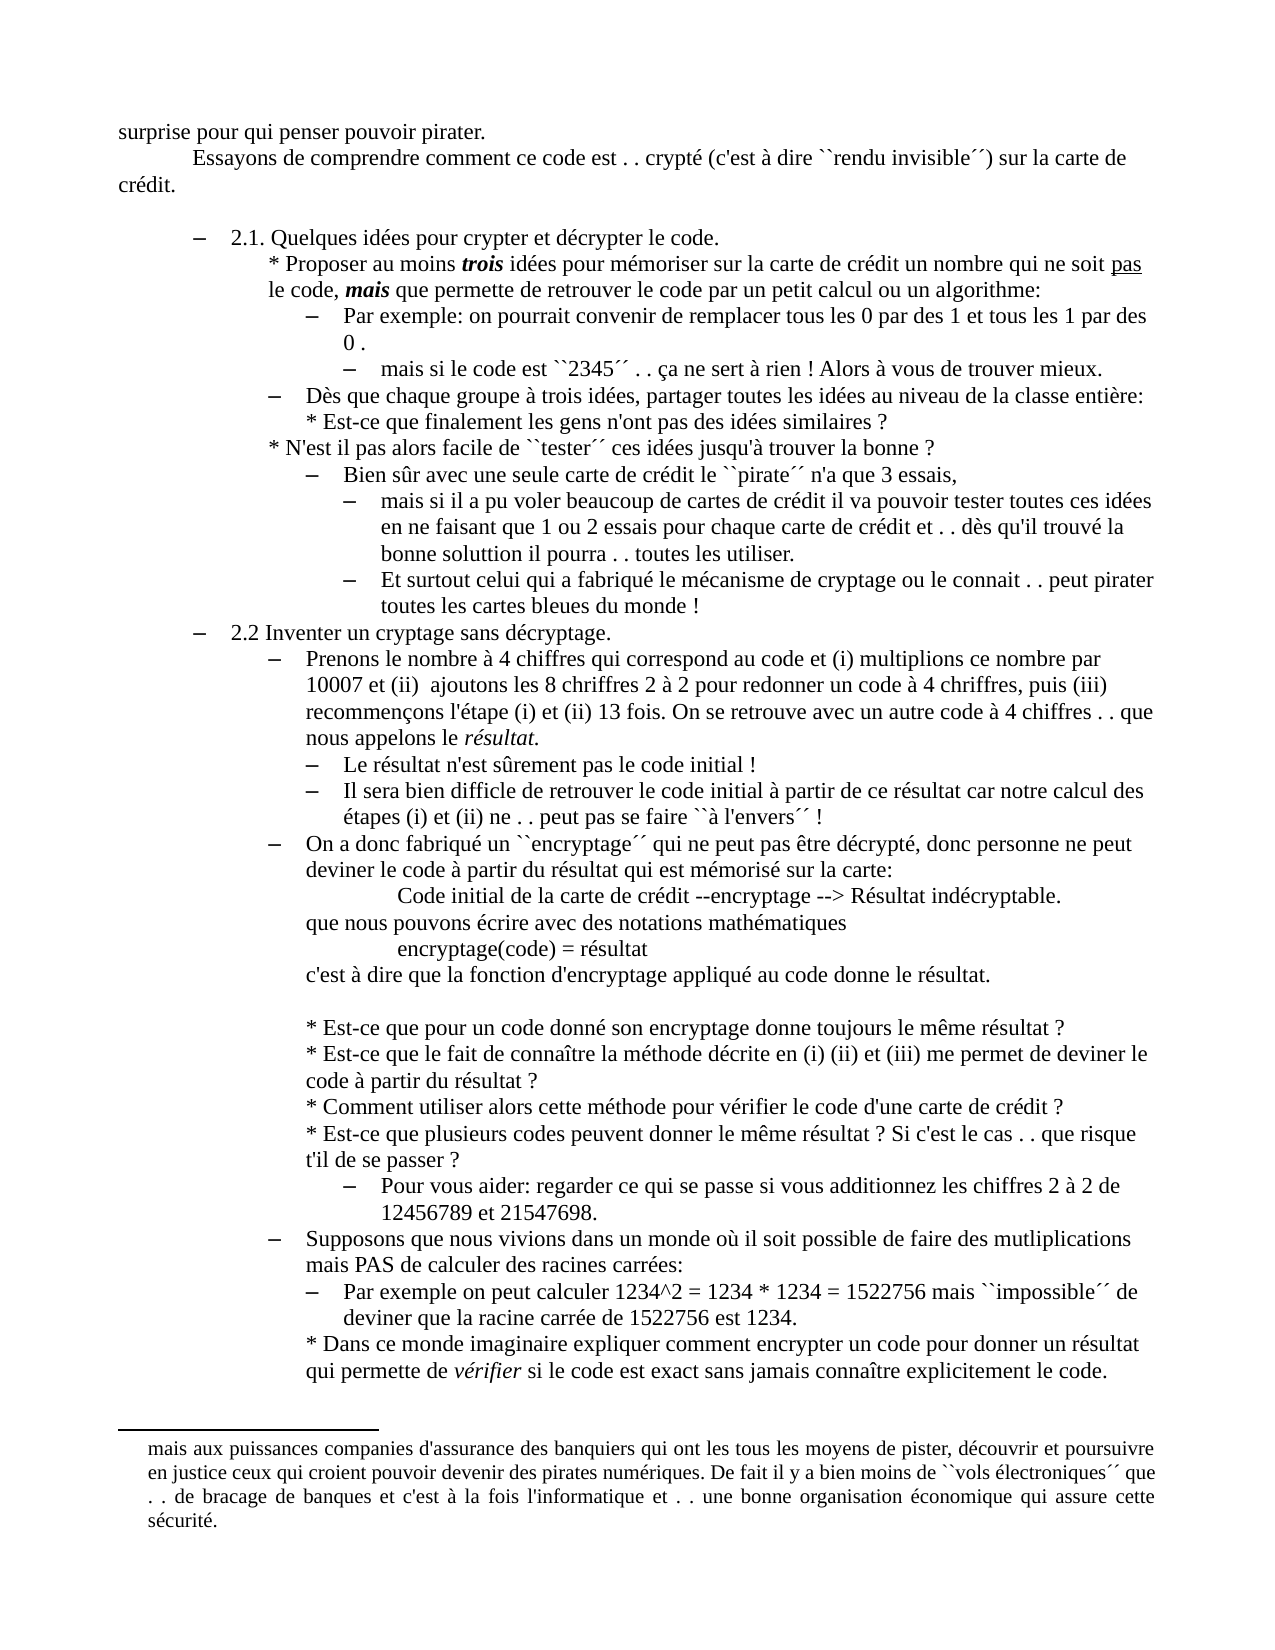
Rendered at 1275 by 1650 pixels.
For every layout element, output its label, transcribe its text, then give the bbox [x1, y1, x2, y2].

list Dès que chaque groupe à trois idées, partager toutes les idées au niveau de la classe entière: * Est-ce que finalement les gens n'ont pas des idées similaires ? [268, 382, 1157, 434]
list On a donc fabriqué un ``encryptage´´ qui ne peut pas être décrypté, donc personne ne peut deviner le code à partir du résultat qui est mémorisé sur la carte: Code initial de la carte de crédit --encryptage --> Résultat indécryptable. que nous pouvons écrire avec des notations mathématiques encryptage(code) = résultat c'est à dire que la fonction d'encryptage appliqué au code donne le résultat. [268, 830, 1157, 988]
list * Est-ce que le fait de connaître la méthode décrite en (i) (ii) et (iii) me permet de deviner le code à partir du résultat ? * Comment utiliser alors cette méthode pour vérifier le code d'une carte de crédit ? [268, 1041, 1157, 1119]
list * Est-ce que pour un code donné son encryptage donne toujours le même résultat ? [268, 988, 1157, 1041]
list Bien sûr avec une seule carte de crédit le ``pirate´´ n'a que 3 essais, [306, 461, 1157, 487]
list 2.2 Inventer un cryptage sans décryptage. [193, 619, 1157, 645]
list Prenons le nombre à 4 chiffres qui correspond au code et (i) multiplions ce nombre par 10007 et (ii) ajoutons les 8 chriffres 2 à 2 pour redonner un code à 4 chriffres, puis (iii) recommençons l'étape (i) et (ii) 13 fois. On se retrouve avec un autre code à 4 chiffres . . que nous appelons le résultat. [268, 645, 1157, 751]
list mais si le code est ``2345´´ . . ça ne sert à rien ! Alors à vous de trouver mieux. [343, 355, 1157, 382]
list Supposons que nous vivions dans un monde où il soit possible de faire des mutliplications mais PAS de calculer des racines carrées: [268, 1225, 1157, 1278]
list Pour vous aider: regarder ce qui se passe si vous additionnez les chiffres 2 à 2 de 12456789 et 21547698. [343, 1172, 1157, 1225]
list Il sera bien difficle de retrouver le code initial à partir de ce résultat car notre calcul des étapes (i) et (ii) ne . . peut pas se faire ``à l'envers´´ ! [306, 777, 1157, 830]
list Par exemple on peut calculer 1234^2 = 1234 * 1234 = 1522756 mais ``impossible´´ de deviner que la racine carrée de 1522756 est 1234. [306, 1278, 1157, 1330]
text mais aux puissances companies d'assurance des banquiers qui ont les tous les moyens de pister, découvrir et poursuivre en justice ceux qui croient pouvoir devenir des pirates numériques. De fait il y a bien moins de ``vols électroniques´´ que . . de bracage de banques et c'est à la fois l'informatique et . . une bonne organisation économique qui assure cette sécurité. [118, 1436, 1157, 1532]
list Par exemple: on pourrait convenir de remplacer tous les 0 par des 1 et tous les 1 par des 0 . [306, 303, 1157, 355]
list 2.1. Quelques idées pour crypter et décrypter le code. [193, 223, 1157, 250]
list * Proposer au moins trois idées pour mémoriser sur la carte de crédit un nombre qui ne soit pas le code, mais que permette de retrouver le code par un petit calcul ou un algorithme: [231, 250, 1157, 303]
list * N'est il pas alors facile de ``tester´´ ces idées jusqu'à trouver la bonne ? [231, 434, 1157, 461]
text surprise pour qui penser pouvoir pirater. [118, 118, 1157, 144]
text Essayons de comprendre comment ce code est . . crypté (c'est à dire ``rendu invisible´´) sur la carte de crédit. [118, 144, 1157, 197]
list mais si il a pu voler beaucoup de cartes de crédit il va pouvoir tester toutes ces idées en ne faisant que 1 ou 2 essais pour chaque carte de crédit et . . dès qu'il trouvé la bonne soluttion il pourra . . toutes les utiliser. [343, 487, 1157, 566]
list * Est-ce que plusieurs codes peuvent donner le même résultat ? Si c'est le cas . . que risque t'il de se passer ? [268, 1119, 1157, 1172]
list Le résultat n'est sûrement pas le code initial ! [306, 751, 1157, 777]
list * Dans ce monde imaginaire expliquer comment encrypter un code pour donner un résultat qui permette de vérifier si le code est exact sans jamais connaître explicitement le code. [268, 1330, 1157, 1383]
list Et surtout celui qui a fabriqué le mécanisme de cryptage ou le connait . . peut pirater toutes les cartes bleues du monde ! [343, 566, 1157, 619]
